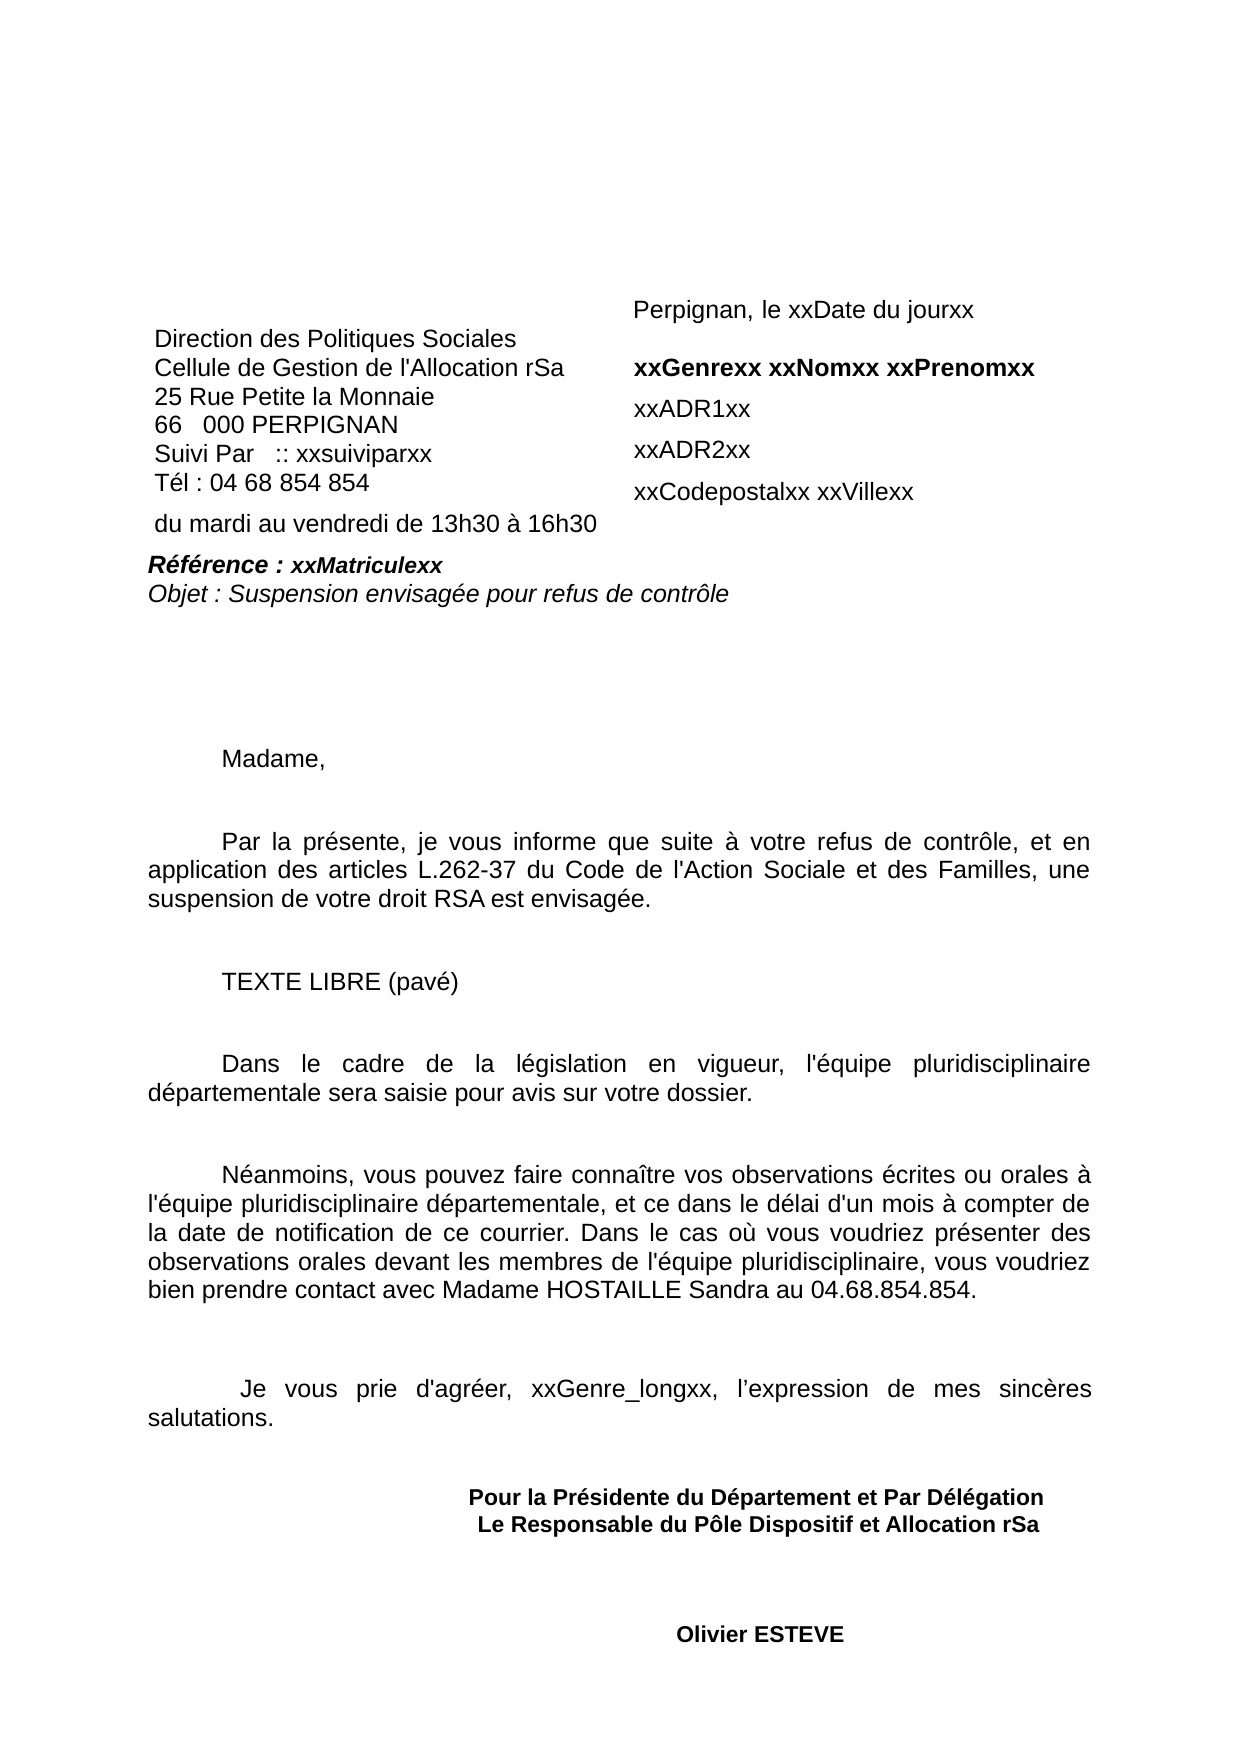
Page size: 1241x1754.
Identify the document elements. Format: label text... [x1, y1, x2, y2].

table_header xxGenrexx xxNomxx xxPrenomxx xxADR1xx xxADR2xx xxCodepostalxx xxVillexx [633, 324, 1047, 550]
text Perpignan, le xxDate du jourxx [148, 295, 1092, 324]
text Pour la Présidente du Département et Par Délégation [148, 1484, 1092, 1511]
text TEXTE LIBRE (pavé) [148, 967, 1092, 995]
text Néanmoins, vous pouvez faire connaître vos observations écrites ou orales à l'équipe pluridisciplinaire départementale, et ce dans le délai d'un mois à compter de la date de notification de ce courrier. Dans le cas où vous voudriez présenter des observations orales devant les membres de l'équipe pluridisciplinaire, vous voudriez bien prendre contact avec Madame HOSTAILLE Sandra au 04.68.854.854. [148, 1160, 1092, 1304]
text Référence : xxMatriculexx [148, 550, 1092, 579]
text Olivier ESTEVE [148, 1621, 1092, 1647]
text Je vous prie d'agréer, xxGenre_longxx, l’expression de mes sincères salutations. [148, 1374, 1092, 1432]
text Madame, [148, 744, 1092, 773]
text Objet : Suspension envisagée pour refus de contrôle [148, 579, 1092, 608]
text Par la présente, je vous informe que suite à votre refus de contrôle, et en application des articles L.262-37 du Code de l'Action Sociale et des Familles, une suspension de votre droit RSA est envisagée. [148, 827, 1092, 913]
table_header Direction des Politiques Sociales Cellule de Gestion de l'Allocation rSa 25 Rue Petite la Monnaie 66 000 PERPIGNAN Suivi Par :: xxsuiviparxx Tél : 04 68 854 854 du mardi au vendredi de 13h30 à 16h30 [153, 324, 633, 550]
text Dans le cadre de la législation en vigueur, l'équipe pluridisciplinaire départementale sera saisie pour avis sur votre dossier. [148, 1049, 1092, 1107]
text Le Responsable du Pôle Dispositif et Allocation rSa [148, 1511, 1092, 1537]
